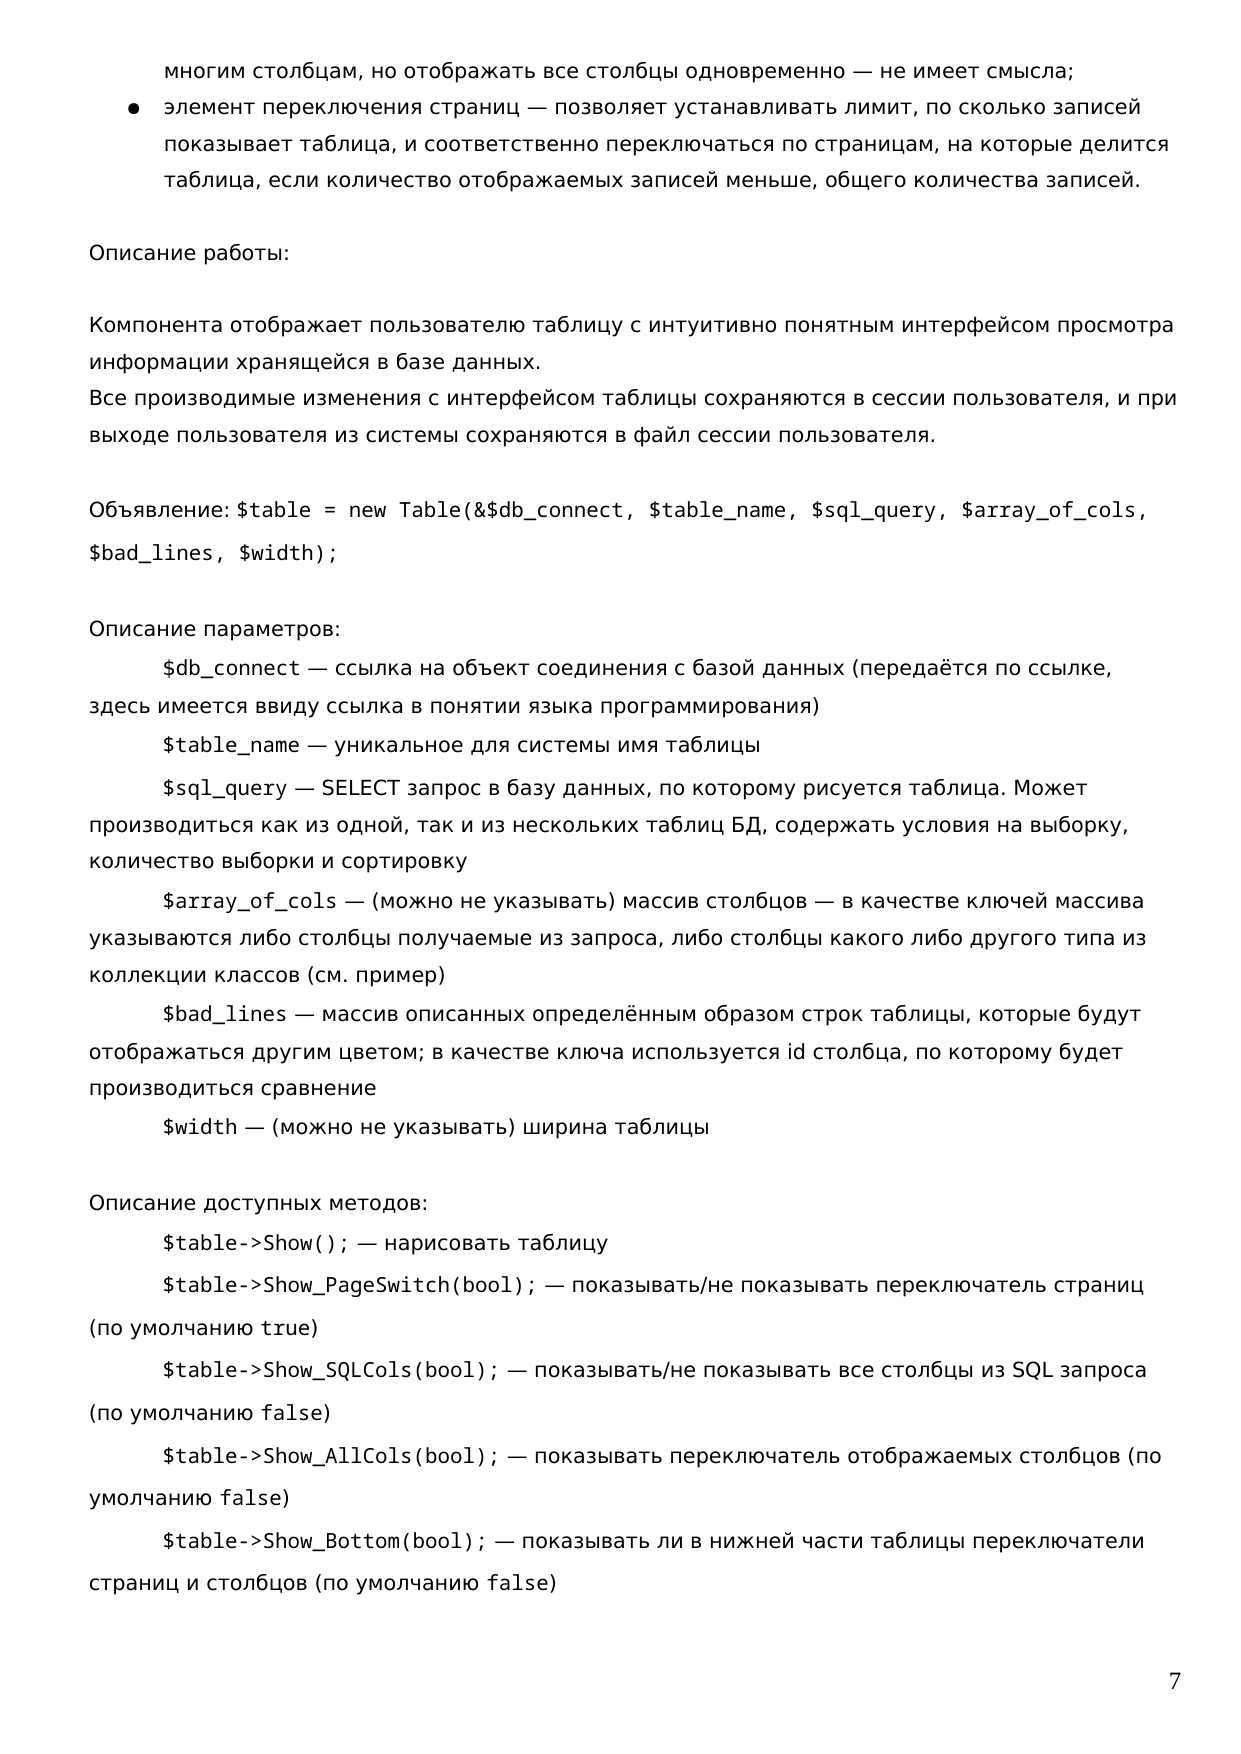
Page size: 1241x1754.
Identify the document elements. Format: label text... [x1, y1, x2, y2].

text $db_connect — ссылка на объект соединения с базой данных (передаётся по ссылке, здесь имеется ввиду ссылка в понятии языка программирования) [88, 653, 1181, 718]
text Все производимые изменения с интерфейсом таблицы сохраняются в сессии пользователя, и при выходе пользователя из системы сохраняются в файл сессии пользователя. [88, 386, 1181, 447]
text Описание доступных методов: [88, 1191, 1181, 1216]
text $table_name — уникальное для системы имя таблицы [88, 730, 1181, 758]
text Объявление: $table = new Table(&$db_connect, $table_name, $sql_query, $array_of_cols, $bad_lines, $width); [88, 495, 1181, 566]
text $table->Show_Bottom(bool); — показывать ли в нижней части таблицы переключатели страниц и столбцов (по умолчанию false) [88, 1526, 1181, 1597]
text $table->Show(); — нарисовать таблицу [88, 1228, 1181, 1256]
text $width — (можно не указывать) ширина таблицы [88, 1112, 1181, 1141]
list многим столбцам, но отображать все столбцы одновременно — не имеет смысла; [126, 59, 1181, 83]
text $array_of_cols — (можно не указывать) массив столбцов — в качестве ключей массива указываются либо столбцы получаемые из запроса, либо столбцы какого либо другого типа из коллекции классов (см. пример) [88, 886, 1181, 987]
text Описание работы: [88, 241, 1181, 265]
text Описание параметров: [88, 617, 1181, 641]
list элемент переключения страниц — позволяет устанавливать лимит, по сколько записей показывает таблица, и соответственно переключаться по страницам, на которые делится таблица, если количество отображаемых записей меньше, общего количества записей. [126, 95, 1181, 192]
text $bad_lines — массив описанных определённым образом строк таблицы, которые будут отображаться другим цветом; в качестве ключа используется id столбца, по которому будет производиться сравнение [88, 999, 1181, 1100]
text $table->Show_AllCols(bool); — показывать переключатель отображаемых столбцов (по умолчанию false) [88, 1441, 1181, 1512]
text $sql_query — SELECT запрос в базу данных, по которому рисуется таблица. Может производиться как из одной, так и из нескольких таблиц БД, содержать условия на выборку, количество выборки и сортировку [88, 773, 1181, 874]
text $table->Show_SQLCols(bool); — показывать/не показывать все столбцы из SQL запроса (по умолчанию false) [88, 1356, 1181, 1427]
text Компонента отображает пользователю таблицу с интуитивно понятным интерфейсом просмотра информации хранящейся в базе данных. [88, 313, 1181, 374]
text $table->Show_PageSwitch(bool); — показывать/не показывать переключатель страниц (по умолчанию true) [88, 1270, 1181, 1341]
